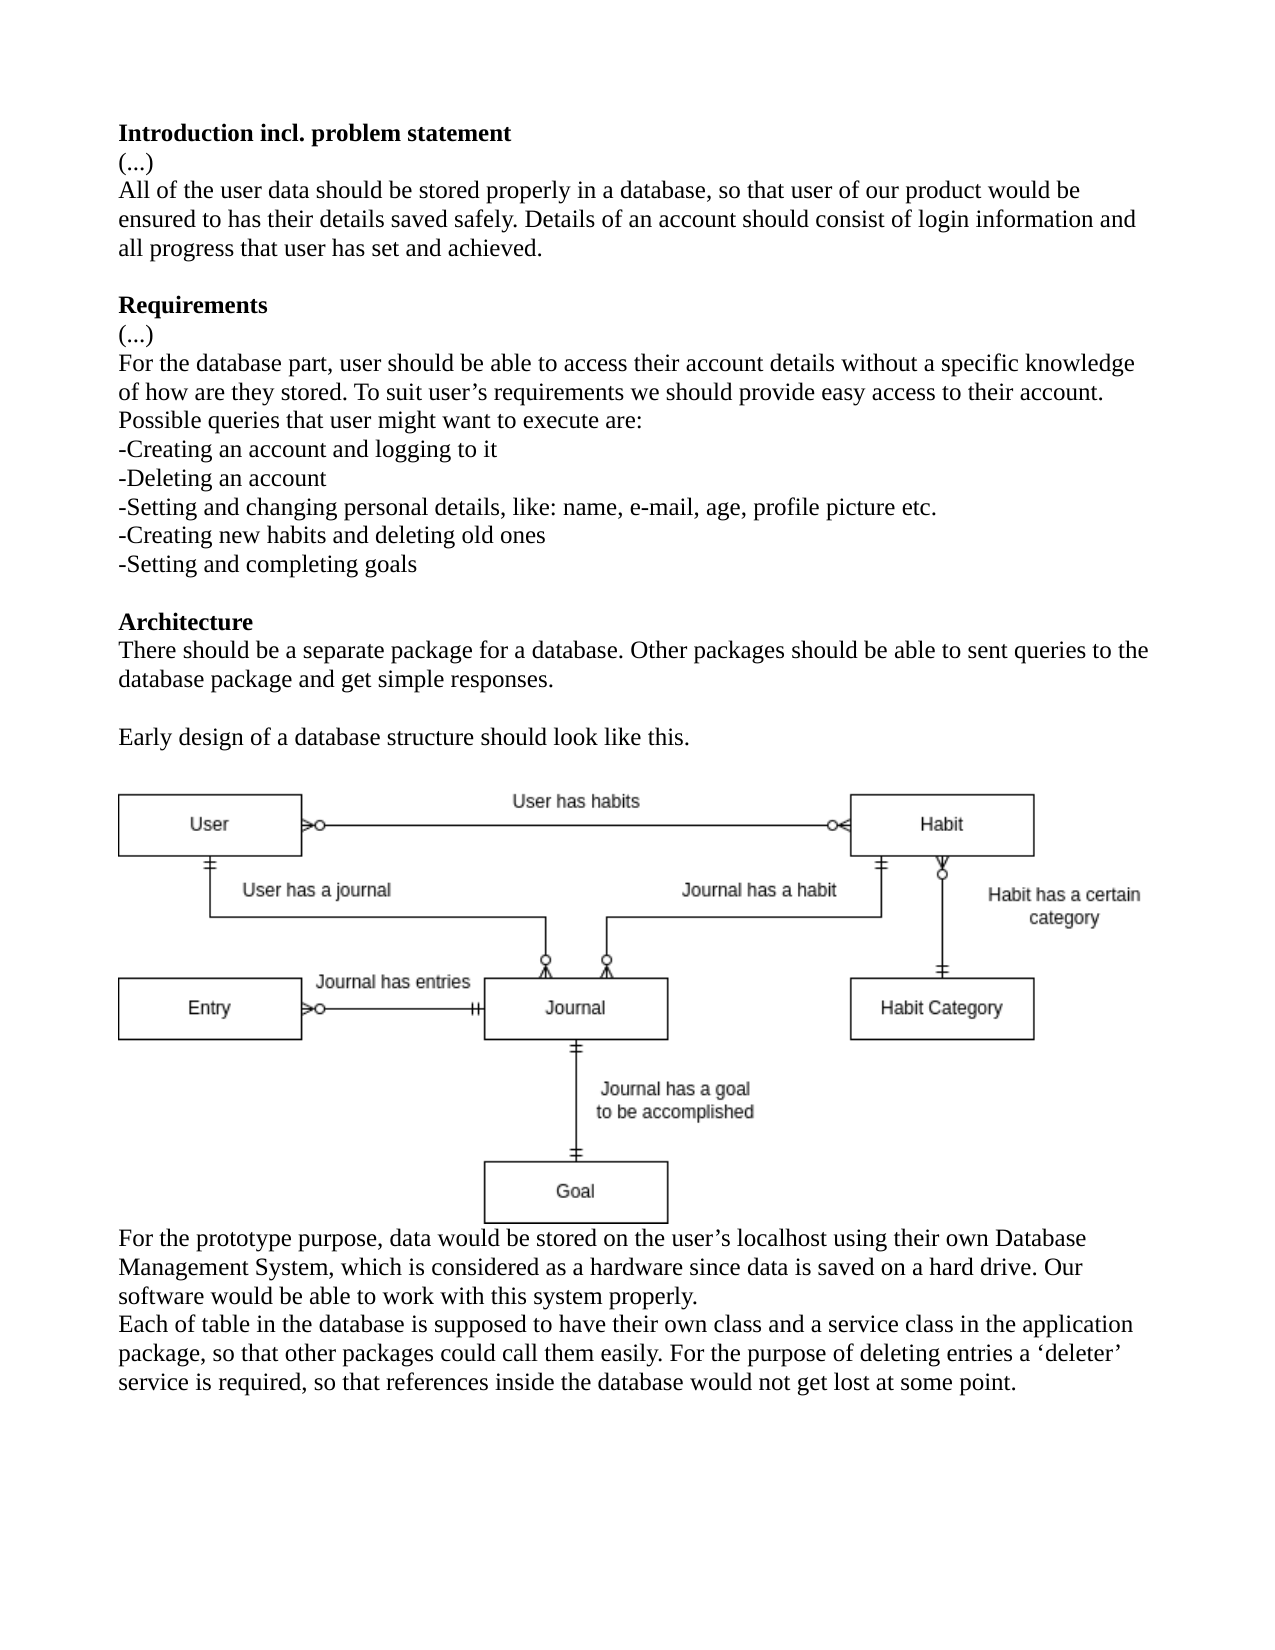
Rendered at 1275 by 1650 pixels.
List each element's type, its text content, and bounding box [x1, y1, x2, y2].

text -Setting and changing personal details, like: name, e-mail, age, profile picture etc. [118, 492, 1157, 521]
text All of the user data should be stored properly in a database, so that user of our product would be ensured to has their details saved safely. Details of an account should consist of login information and all progress that user has set and achieved. [118, 176, 1157, 262]
text For the prototype purpose, data would be stored on the user’s localhost using their own Database Management System, which is considered as a hardware since data is saved on a hard drive. Our software would be able to work with this system properly. [118, 1224, 1157, 1309]
text Architecture [118, 607, 1157, 636]
text -Deleting an account [118, 463, 1157, 492]
text There should be a separate package for a database. Other packages should be able to sent queries to the database package and get simple responses. [118, 636, 1157, 693]
text Requirements [118, 291, 1157, 319]
text (...) [118, 147, 1157, 176]
text (...) [118, 319, 1157, 348]
text Early design of a database structure should look like this. [118, 722, 1157, 779]
text For the database part, user should be able to access their account details without a specific knowledge of how are they stored. To suit user’s requirements we should provide easy access to their account. [118, 348, 1157, 406]
text Introduction incl. problem statement [118, 118, 1157, 147]
text -Setting and completing goals [118, 549, 1157, 578]
text Possible queries that user might want to execute are: [118, 406, 1157, 434]
text Each of table in the database is supposed to have their own class and a service class in the application package, so that other packages could call them easily. For the purpose of deleting entries a ‘deleter’ service is required, so that references inside the database would not get lost at some point. [118, 1309, 1157, 1424]
text -Creating an account and logging to it [118, 434, 1157, 463]
text -Creating new habits and deleting old ones [118, 521, 1157, 549]
picture [118, 779, 1157, 1224]
